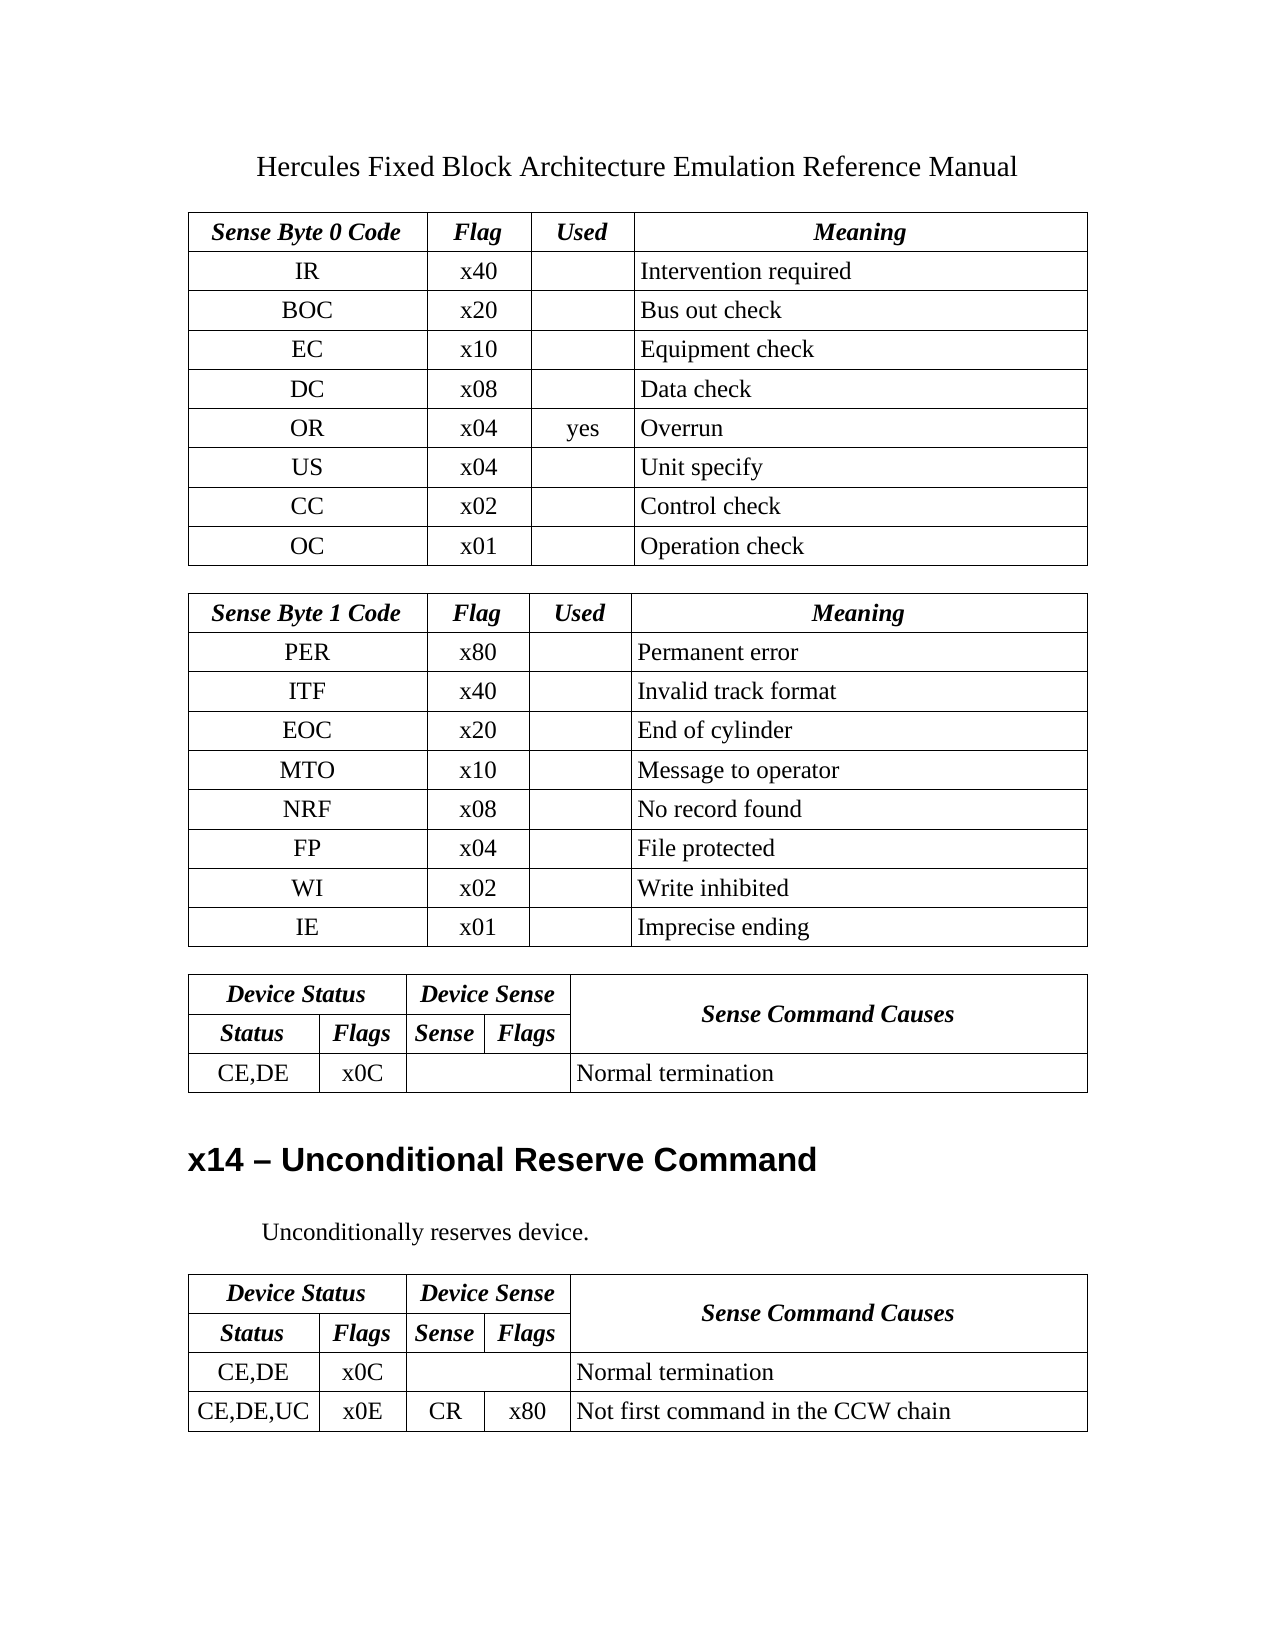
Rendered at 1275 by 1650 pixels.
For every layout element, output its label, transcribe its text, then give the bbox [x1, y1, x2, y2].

table_cell x04 [428, 830, 529, 868]
table_header Used [532, 213, 634, 251]
table_cell Flags [320, 1314, 406, 1352]
table_cell IR [189, 252, 427, 290]
table_cell x0C [320, 1054, 406, 1092]
table_cell x01 [428, 527, 531, 565]
table_header Flag [428, 594, 529, 632]
table_cell x40 [428, 252, 531, 290]
table_cell CR [407, 1392, 484, 1431]
table_cell CE,DE,UC [189, 1392, 319, 1431]
table_cell x04 [428, 409, 531, 447]
table_cell x10 [428, 751, 529, 789]
table_cell Normal termination [571, 1353, 1087, 1391]
table_cell US [189, 448, 427, 487]
table_cell [530, 908, 631, 946]
table_cell [532, 291, 634, 330]
table_cell x10 [428, 331, 531, 369]
table_cell IE [189, 908, 427, 946]
table_cell [407, 1353, 570, 1391]
table_cell Permanent error [632, 633, 1087, 671]
table_cell PER [189, 633, 427, 671]
table_cell End of cylinder [632, 712, 1087, 750]
table_header Device Status [189, 975, 406, 1014]
table_cell [532, 331, 634, 369]
table_header Device Sense [407, 1275, 570, 1313]
table_cell x80 [428, 633, 529, 671]
table_cell Data check [635, 370, 1087, 408]
table_cell x01 [428, 908, 529, 946]
table_cell Imprecise ending [632, 908, 1087, 946]
table_cell ITF [189, 672, 427, 711]
table_cell MTO [189, 751, 427, 789]
table_cell Bus out check [635, 291, 1087, 330]
table_cell x08 [428, 370, 531, 408]
table_cell x04 [428, 448, 531, 487]
table_cell [530, 869, 631, 907]
table_cell Sense [407, 1015, 484, 1053]
table_header Device Status [189, 1275, 406, 1313]
table_cell Flags [485, 1314, 570, 1352]
table_cell x08 [428, 790, 529, 829]
text Unconditionally reserves device. [261, 1218, 1087, 1246]
table_cell FP [189, 830, 427, 868]
table_cell Write inhibited [632, 869, 1087, 907]
table_cell No record found [632, 790, 1087, 829]
table_cell EOC [189, 712, 427, 750]
table_cell [407, 1054, 570, 1092]
table_cell [530, 830, 631, 868]
table_cell Sense [407, 1314, 484, 1352]
table_cell Status [189, 1314, 319, 1352]
table_cell BOC [189, 291, 427, 330]
table_cell OR [189, 409, 427, 447]
table_cell Message to operator [632, 751, 1087, 789]
table_cell x80 [485, 1392, 570, 1431]
table_cell CC [189, 488, 427, 526]
table_cell x0C [320, 1353, 406, 1391]
table_cell [532, 488, 634, 526]
table_cell [530, 672, 631, 711]
table_cell x02 [428, 488, 531, 526]
table_cell [532, 252, 634, 290]
table_cell x0E [320, 1392, 406, 1431]
table_cell x02 [428, 869, 529, 907]
table_header Sense Byte 0 Code [189, 213, 427, 251]
table_header Used [530, 594, 631, 632]
table_cell [532, 370, 634, 408]
table_header Sense Command Causes [571, 975, 1087, 1053]
table_cell Intervention required [635, 252, 1087, 290]
table_cell CE,DE [189, 1353, 319, 1391]
table_cell OC [189, 527, 427, 565]
table_cell Equipment check [635, 331, 1087, 369]
table_cell Flags [485, 1015, 570, 1053]
table_cell x40 [428, 672, 529, 711]
subtitle x14 – Unconditional Reserve Command [187, 1141, 1087, 1178]
table_cell [530, 751, 631, 789]
table_cell Unit specify [635, 448, 1087, 487]
table_cell [532, 527, 634, 565]
table_cell WI [189, 869, 427, 907]
table_cell NRF [189, 790, 427, 829]
table_header Meaning [635, 213, 1087, 251]
table_cell Flags [320, 1015, 406, 1053]
table_cell Not first command in the CCW chain [571, 1392, 1087, 1431]
table_cell EC [189, 331, 427, 369]
table_header Sense Byte 1 Code [189, 594, 427, 632]
table_cell [530, 712, 631, 750]
table_cell yes [532, 409, 634, 447]
table_cell Overrun [635, 409, 1087, 447]
table_cell [530, 633, 631, 671]
table_cell DC [189, 370, 427, 408]
table_cell Control check [635, 488, 1087, 526]
table_header Meaning [632, 594, 1087, 632]
table_cell Invalid track format [632, 672, 1087, 711]
table_cell Status [189, 1015, 319, 1053]
table_cell x20 [428, 712, 529, 750]
table_cell Operation check [635, 527, 1087, 565]
table_cell [532, 448, 634, 487]
table_header Device Sense [407, 975, 570, 1014]
table_cell CE,DE [189, 1054, 319, 1092]
table_header Sense Command Causes [571, 1275, 1087, 1352]
table_header Flag [428, 213, 531, 251]
table_cell [530, 790, 631, 829]
table_cell x20 [428, 291, 531, 330]
table_cell Normal termination [571, 1054, 1087, 1092]
table_cell File protected [632, 830, 1087, 868]
